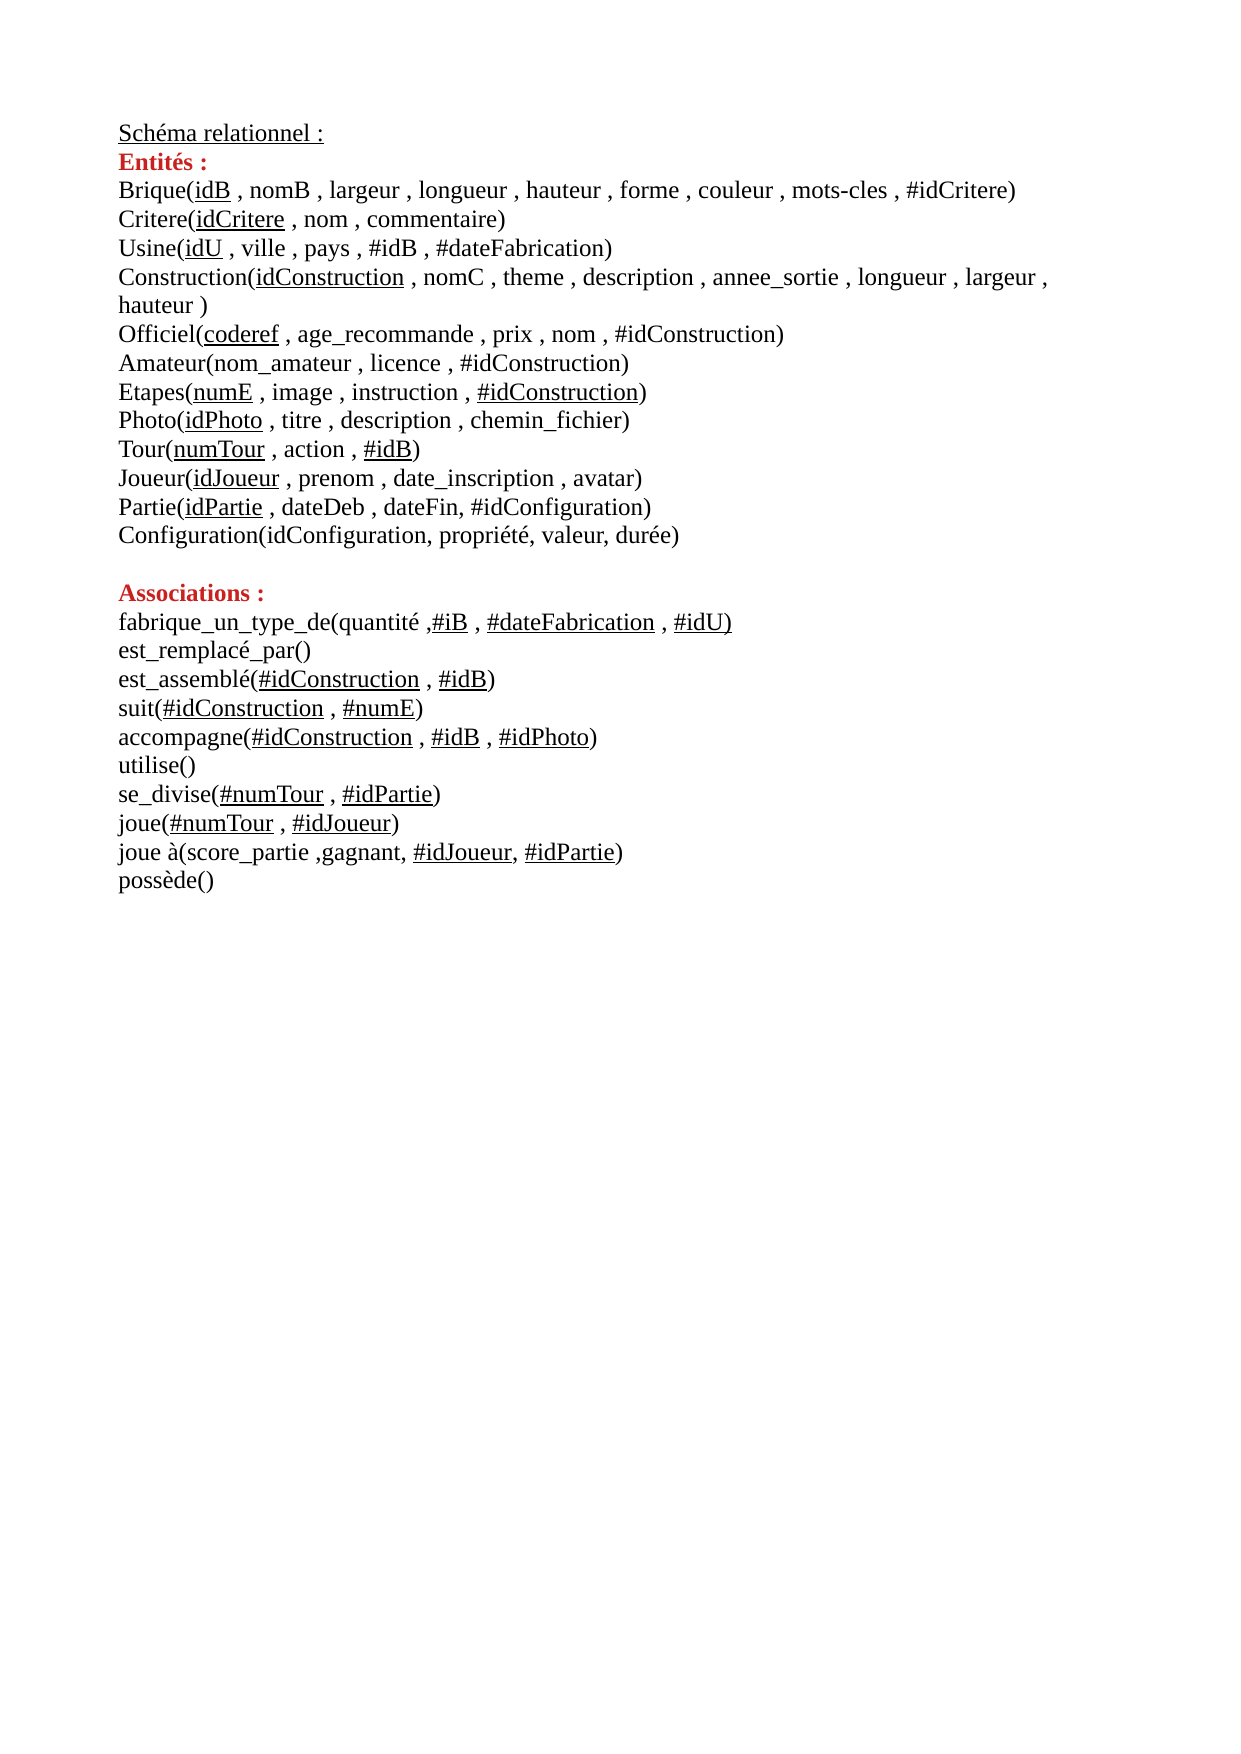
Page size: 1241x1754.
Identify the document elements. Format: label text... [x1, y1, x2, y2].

text Partie(idPartie , dateDeb , dateFin, #idConfiguration) [118, 492, 1122, 521]
text Joueur(idJoueur , prenom , date_inscription , avatar) [118, 463, 1122, 492]
text est_remplacé_par() [118, 636, 1122, 664]
text joue à(score_partie ,gagnant, #idJoueur, #idPartie) [118, 837, 1122, 866]
text Schéma relationnel : [118, 118, 1122, 147]
text Configuration(idConfiguration, propriété, valeur, durée) [118, 521, 1122, 549]
text utilise() [118, 751, 1122, 779]
text Brique(idB , nomB , largeur , longueur , hauteur , forme , couleur , mots-cles , #idCritere) [118, 176, 1122, 204]
text suit(#idConstruction , #numE) [118, 693, 1122, 722]
text accompagne(#idConstruction , #idB , #idPhoto) [118, 722, 1122, 751]
text Photo(idPhoto , titre , description , chemin_fichier) [118, 406, 1122, 434]
text Associations : [118, 578, 1122, 607]
text Usine(idU , ville , pays , #idB , #dateFabrication) [118, 233, 1122, 262]
text Entités : [118, 147, 1122, 176]
text Officiel(coderef , age_recommande , prix , nom , #idConstruction) [118, 319, 1122, 348]
text est_assemblé(#idConstruction , #idB) [118, 664, 1122, 693]
text se_divise(#numTour , #idPartie) [118, 779, 1122, 808]
text Critere(idCritere , nom , commentaire) [118, 204, 1122, 233]
text Amateur(nom_amateur , licence , #idConstruction) [118, 348, 1122, 377]
text Construction(idConstruction , nomC , theme , description , annee_sortie , longueur , largeur , hauteur ) [118, 262, 1122, 319]
text possède() [118, 866, 1122, 894]
text Tour(numTour , action , #idB) [118, 434, 1122, 463]
text fabrique_un_type_de(quantité ,#iB , #dateFabrication , #idU) [118, 607, 1122, 636]
text joue(#numTour , #idJoueur) [118, 808, 1122, 837]
text Etapes(numE , image , instruction , #idConstruction) [118, 377, 1122, 406]
